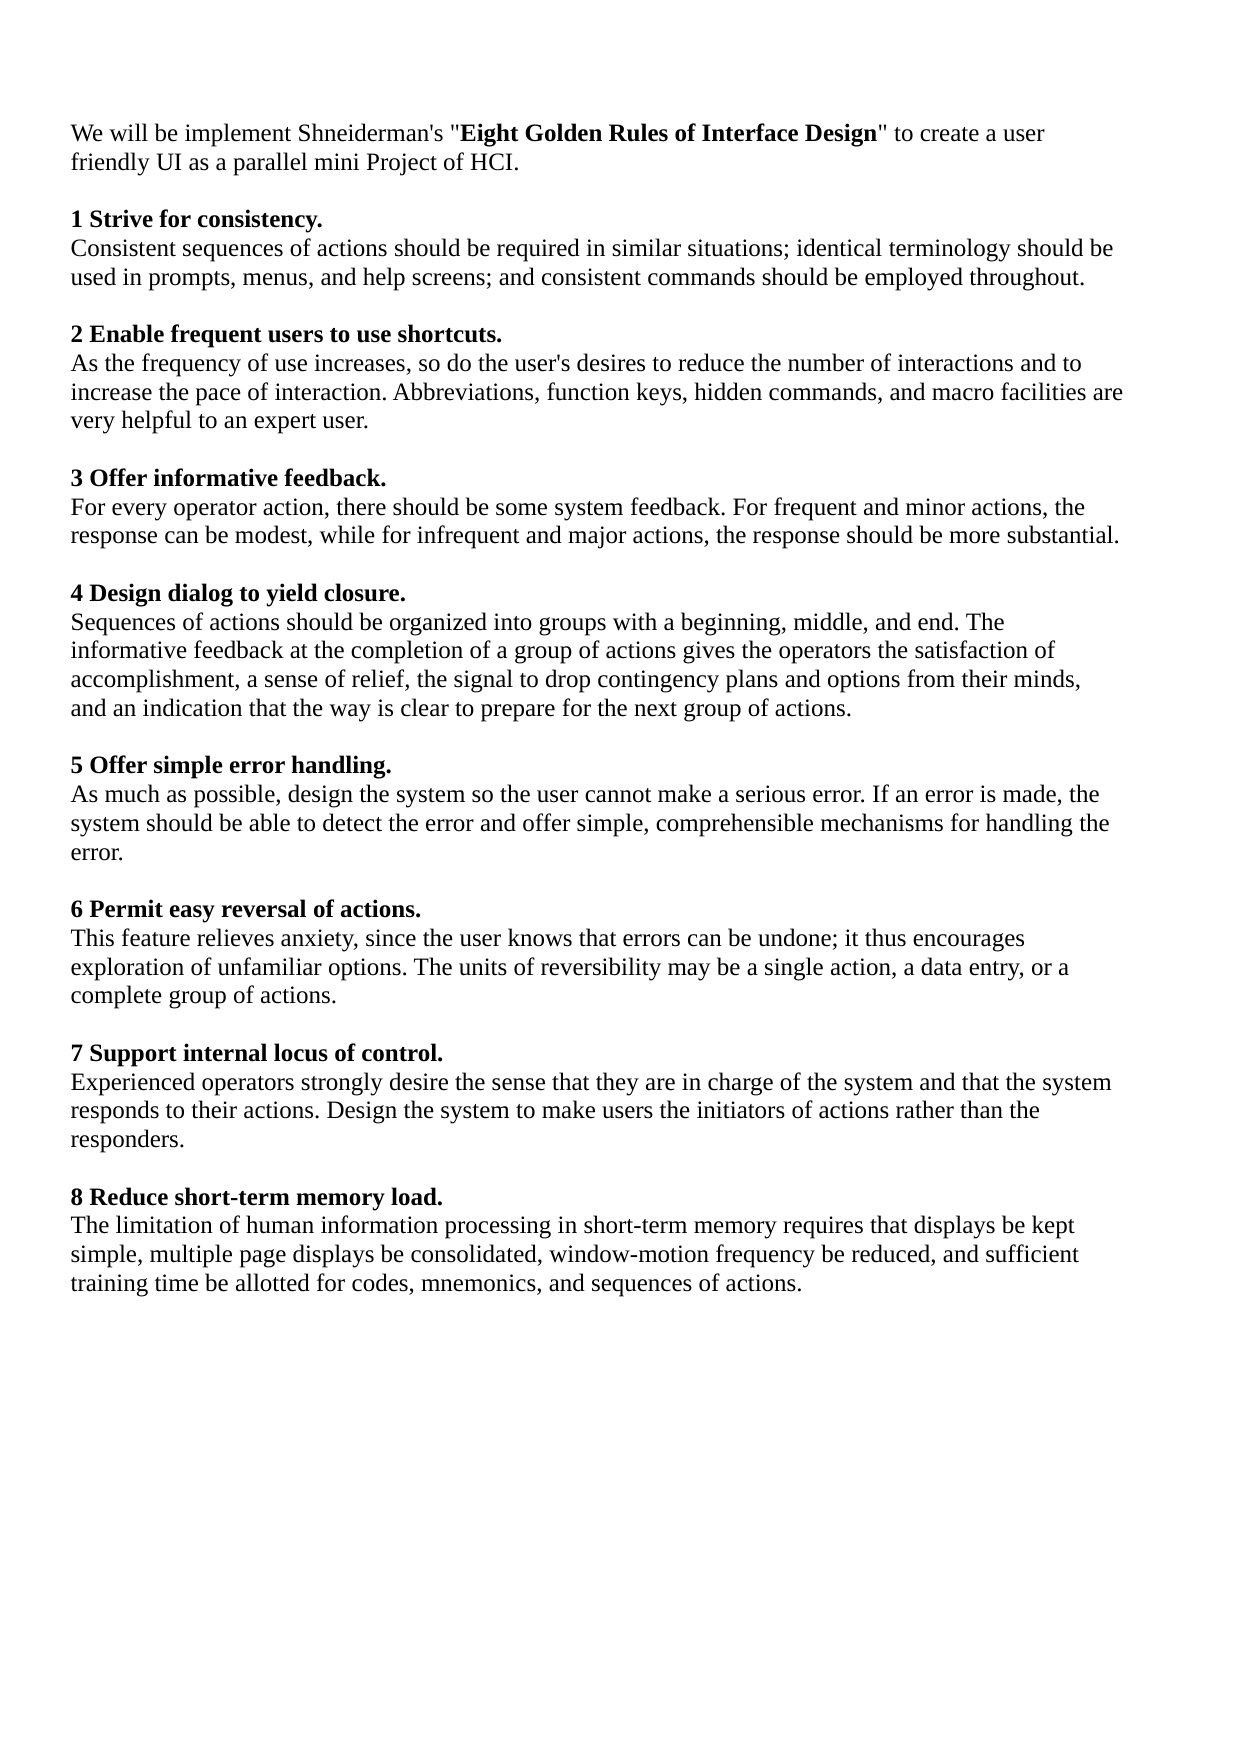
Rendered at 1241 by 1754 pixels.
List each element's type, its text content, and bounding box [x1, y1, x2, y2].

text 2 Enable frequent users to use shortcuts. [70, 319, 1123, 348]
text 7 Support internal locus of control. [70, 1038, 1123, 1067]
text 4 Design dialog to yield closure. [70, 578, 1123, 607]
text The limitation of human information processing in short-term memory requires that displays be kept simple, multiple page displays be consolidated, window-motion frequency be reduced, and sufficient training time be allotted for codes, mnemonics, and sequences of actions. [70, 1211, 1123, 1297]
text We will be implement Shneiderman's "Eight Golden Rules of Interface Design" to create a user friendly UI as a parallel mini Project of HCI. [70, 118, 1123, 176]
text 8 Reduce short-term memory load. [70, 1182, 1123, 1211]
text As the frequency of use increases, so do the user's desires to reduce the number of interactions and to increase the pace of interaction. Abbreviations, function keys, hidden commands, and macro facilities are very helpful to an expert user. [70, 348, 1123, 434]
text This feature relieves anxiety, since the user knows that errors can be undone; it thus encourages exploration of unfamiliar options. The units of reversibility may be a single action, a data entry, or a complete group of actions. [70, 923, 1123, 1009]
text 5 Offer simple error handling. [70, 751, 1123, 779]
text 1 Strive for consistency. [70, 204, 1123, 233]
text Experienced operators strongly desire the sense that they are in charge of the system and that the system responds to their actions. Design the system to make users the initiators of actions rather than the responders. [70, 1067, 1123, 1153]
text 3 Offer informative feedback. [70, 463, 1123, 492]
text 6 Permit easy reversal of actions. [70, 894, 1123, 923]
text As much as possible, design the system so the user cannot make a serious error. If an error is made, the system should be able to detect the error and offer simple, comprehensible mechanisms for handling the error. [70, 779, 1123, 866]
text Consistent sequences of actions should be required in similar situations; identical terminology should be used in prompts, menus, and help screens; and consistent commands should be employed throughout. [70, 233, 1123, 291]
text Sequences of actions should be organized into groups with a beginning, middle, and end. The informative feedback at the completion of a group of actions gives the operators the satisfaction of accomplishment, a sense of relief, the signal to drop contingency plans and options from their minds, and an indication that the way is clear to prepare for the next group of actions. [70, 607, 1123, 722]
text For every operator action, there should be some system feedback. For frequent and minor actions, the response can be modest, while for infrequent and major actions, the response should be more substantial. [70, 492, 1123, 549]
